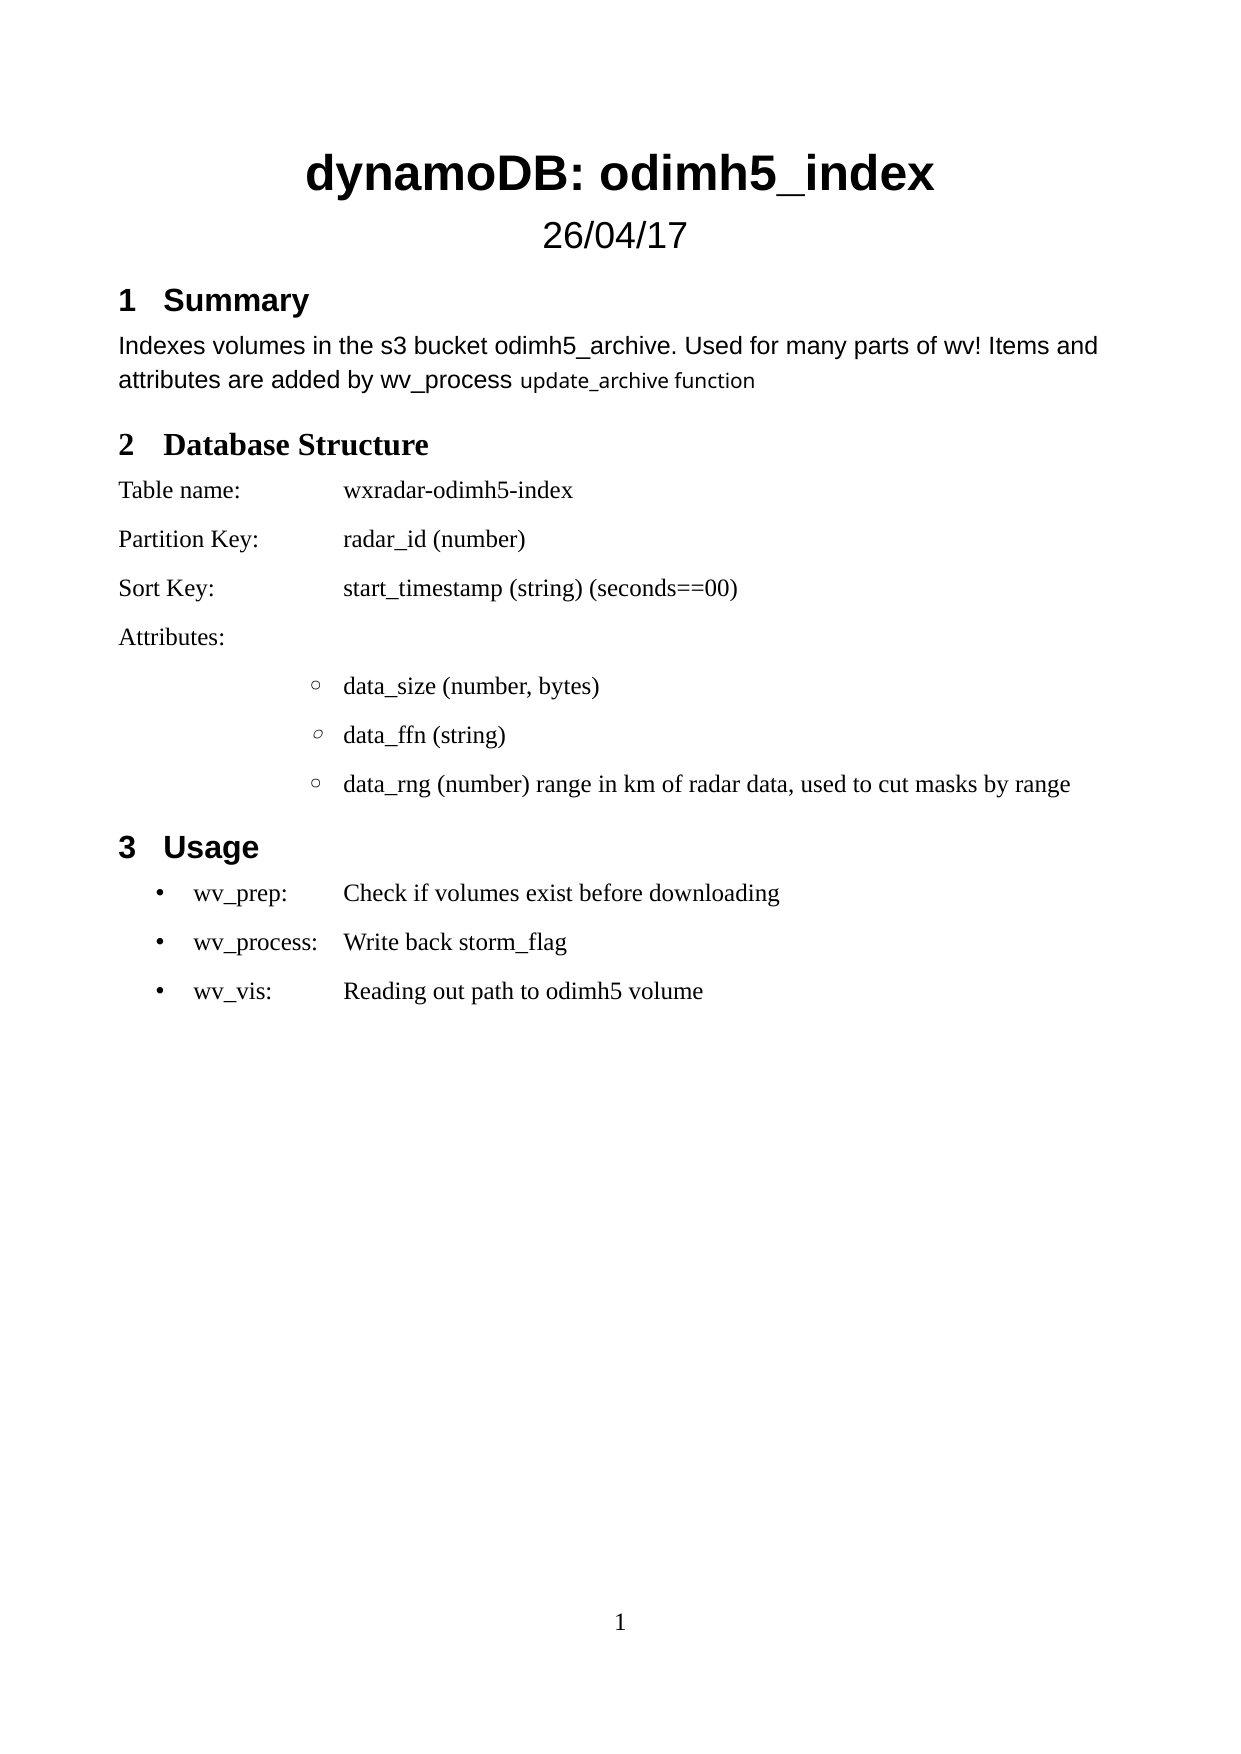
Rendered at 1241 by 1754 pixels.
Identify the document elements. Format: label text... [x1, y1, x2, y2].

text Table name: wxradar-odimh5-index [118, 475, 1122, 504]
subtitle Summary [118, 281, 1122, 318]
list wv_prep: Check if volumes exist before downloading [156, 878, 1122, 907]
subtitle 26/04/17 [118, 213, 1122, 256]
subtitle Database Structure [118, 426, 1122, 462]
list data_size (number, bytes) [306, 671, 1122, 700]
title dynamoDB: odimh5_index [118, 143, 1122, 201]
subtitle Usage [118, 829, 1122, 866]
list wv_process: Write back storm_flag [156, 927, 1122, 956]
list data_ffn (string) [306, 720, 1122, 749]
text Indexes volumes in the s3 bucket odimh5_archive. Used for many parts of wv! Items and attributes are added by wv_process update_archive function [118, 331, 1122, 395]
list wv_vis: Reading out path to odimh5 volume [156, 976, 1122, 1005]
text Sort Key: start_timestamp (string) (seconds==00) [118, 573, 1122, 602]
text Partition Key: radar_id (number) [118, 524, 1122, 553]
text Attributes: [118, 622, 1122, 651]
list data_rng (number) range in km of radar data, used to cut masks by range [306, 769, 1122, 798]
